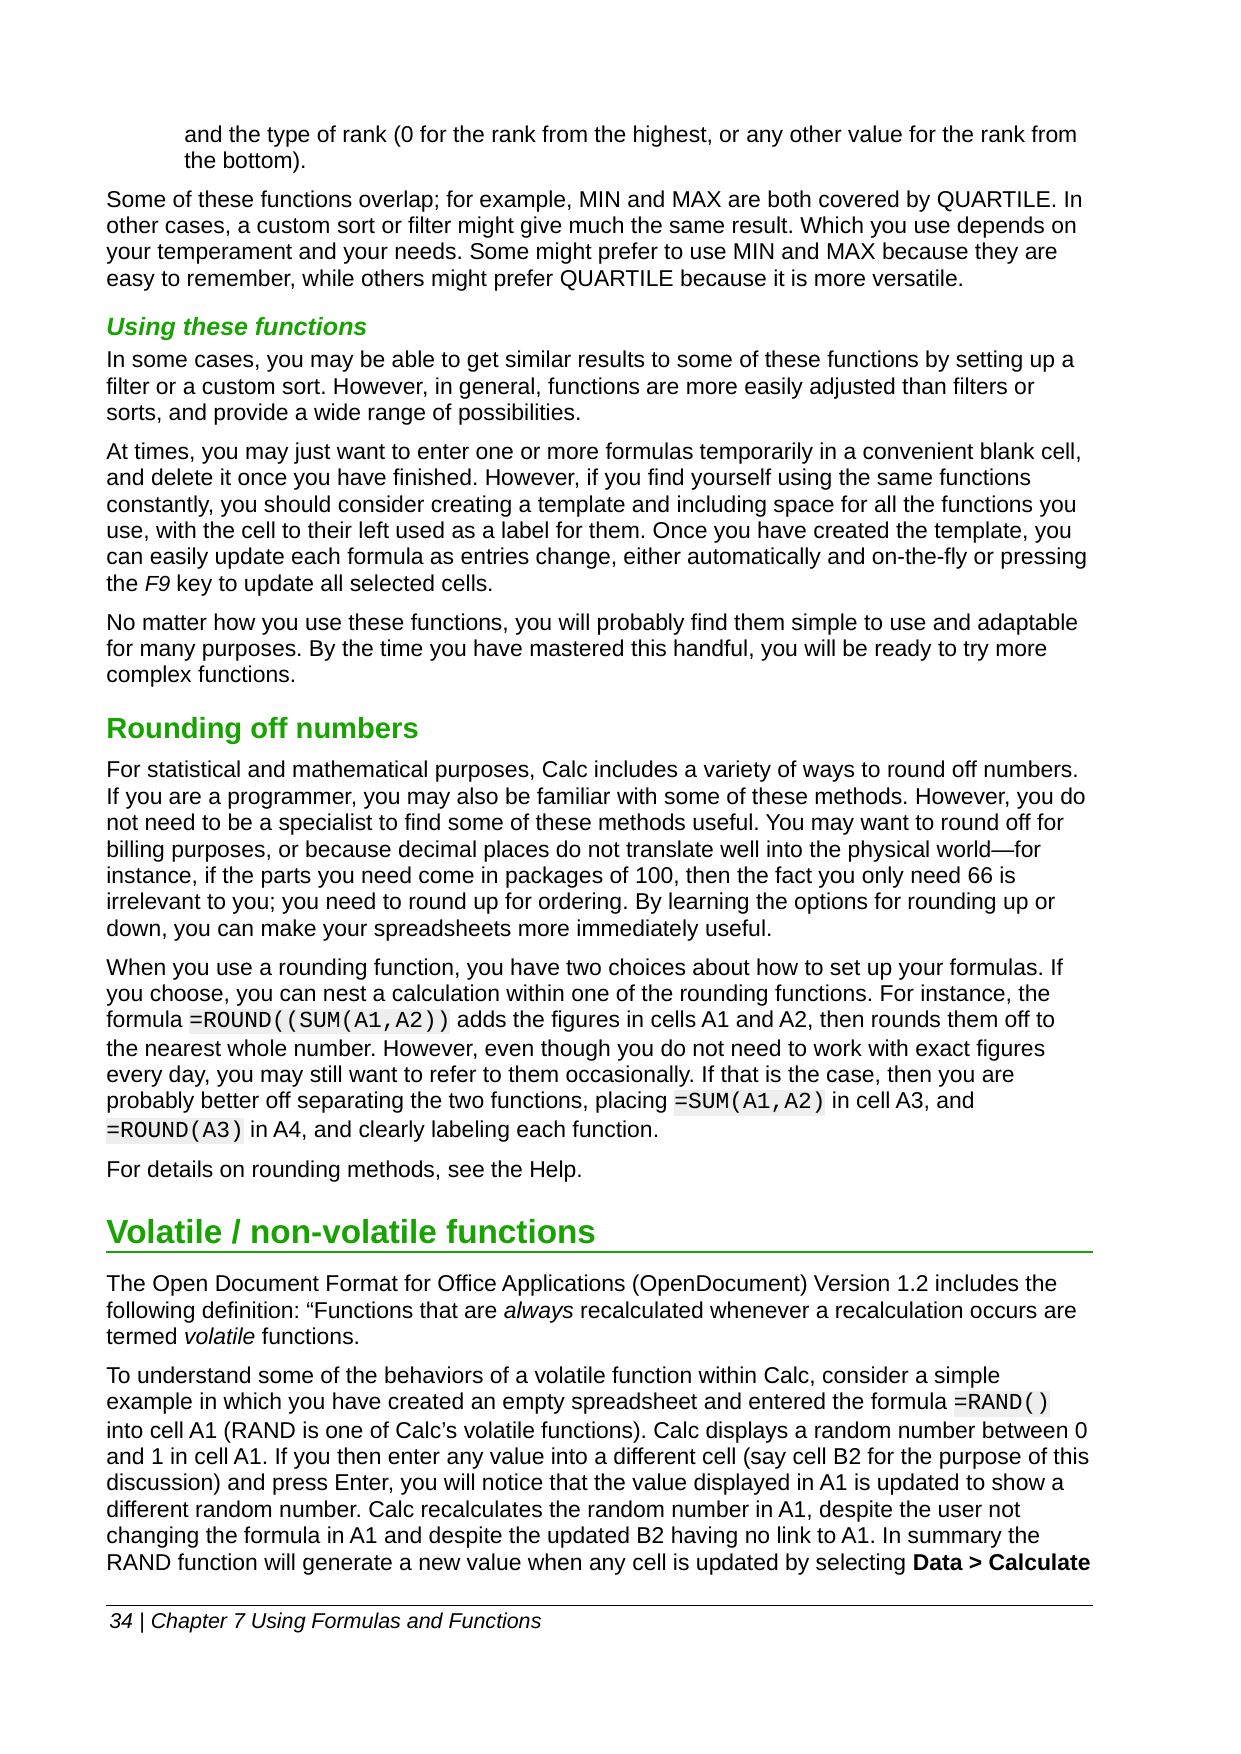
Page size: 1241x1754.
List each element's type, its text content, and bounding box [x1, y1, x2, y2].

subtitle Using these functions [106, 312, 1093, 340]
text For details on rounding methods, see the Help. [106, 1156, 1093, 1183]
text No matter how you use these functions, you will probably find them simple to use and adaptable for many purposes. By the time you have mastered this handful, you will be ready to try more complex functions. [106, 608, 1093, 687]
subtitle Volatile / non-volatile functions [106, 1212, 1093, 1251]
text For statistical and mathematical purposes, Calc includes a variety of ways to round off numbers. If you are a programmer, you may also be familiar with some of these methods. However, you do not need to be a specialist to find some of these methods useful. You may want to round off for billing purposes, or because decimal places do not translate well into the physical world—for instance, if the parts you need come in packages of 100, then the fact you only need 66 is irrelevant to you; you need to round up for ordering. By learning the options for rounding up or down, you can make your spreadsheets more immediately useful. [106, 756, 1093, 941]
subtitle Rounding off numbers [106, 711, 1093, 745]
text To understand some of the behaviors of a volatile function within Calc, consider a simple example in which you have created an empty spreadsheet and entered the formula =RAND() into cell A1 (RAND is one of Calc’s volatile functions). Calc displays a random number between 0 and 1 in cell A1. If you then enter any value into a different cell (say cell B2 for the purpose of this discussion) and press Enter, you will notice that the value displayed in A1 is updated to show a different random number. Calc recalculates the random number in A1, despite the user not changing the formula in A1 and despite the updated B2 having no link to A1. In summary the RAND function will generate a new value when any cell is updated by selecting Data > Calculate [106, 1362, 1093, 1575]
text The Open Document Format for Office Applications (OpenDocument) Version 1.2 includes the following definition: “Functions that are always recalculated whenever a recalculation occurs are termed volatile functions. [106, 1270, 1093, 1349]
text At times, you may just want to enter one or more formulas temporarily in a convenient blank cell, and delete it once you have finished. However, if you find yourself using the same functions constantly, you should consider creating a template and including space for all the functions you use, with the cell to their left used as a label for them. Once you have created the template, you can easily update each formula as entries change, either automatically and on-the-fly or pressing the F9 key to update all selected cells. [106, 438, 1093, 596]
text When you use a rounding function, you have two choices about how to set up your formulas. If you choose, you can nest a calculation within one of the rounding functions. For instance, the formula =ROUND((SUM(A1,A2)) adds the figures in cells A1 and A2, then rounds them off to the nearest whole number. However, even though you do not need to work with exact figures every day, you may still want to refer to them occasionally. If that is the case, then you are probably better off separating the two functions, placing =SUM(A1,A2) in cell A3, and =ROUND(A3) in A4, and clearly labeling each function. [106, 953, 1093, 1144]
list and the type of rank (0 for the rank from the highest, or any other value for the rank from the bottom). [144, 118, 1093, 177]
text Some of these functions overlap; for example, MIN and MAX are both covered by QUARTILE. In other cases, a custom sort or filter might give much the same result. Which you use depends on your temperament and your needs. Some might prefer to use MIN and MAX because they are easy to remember, while others might prefer QUARTILE because it is more versatile. [106, 186, 1093, 291]
text In some cases, you may be able to get similar results to some of these functions by setting up a filter or a custom sort. However, in general, functions are more easily adjusted than filters or sorts, and provide a wide range of possibilities. [106, 346, 1093, 425]
